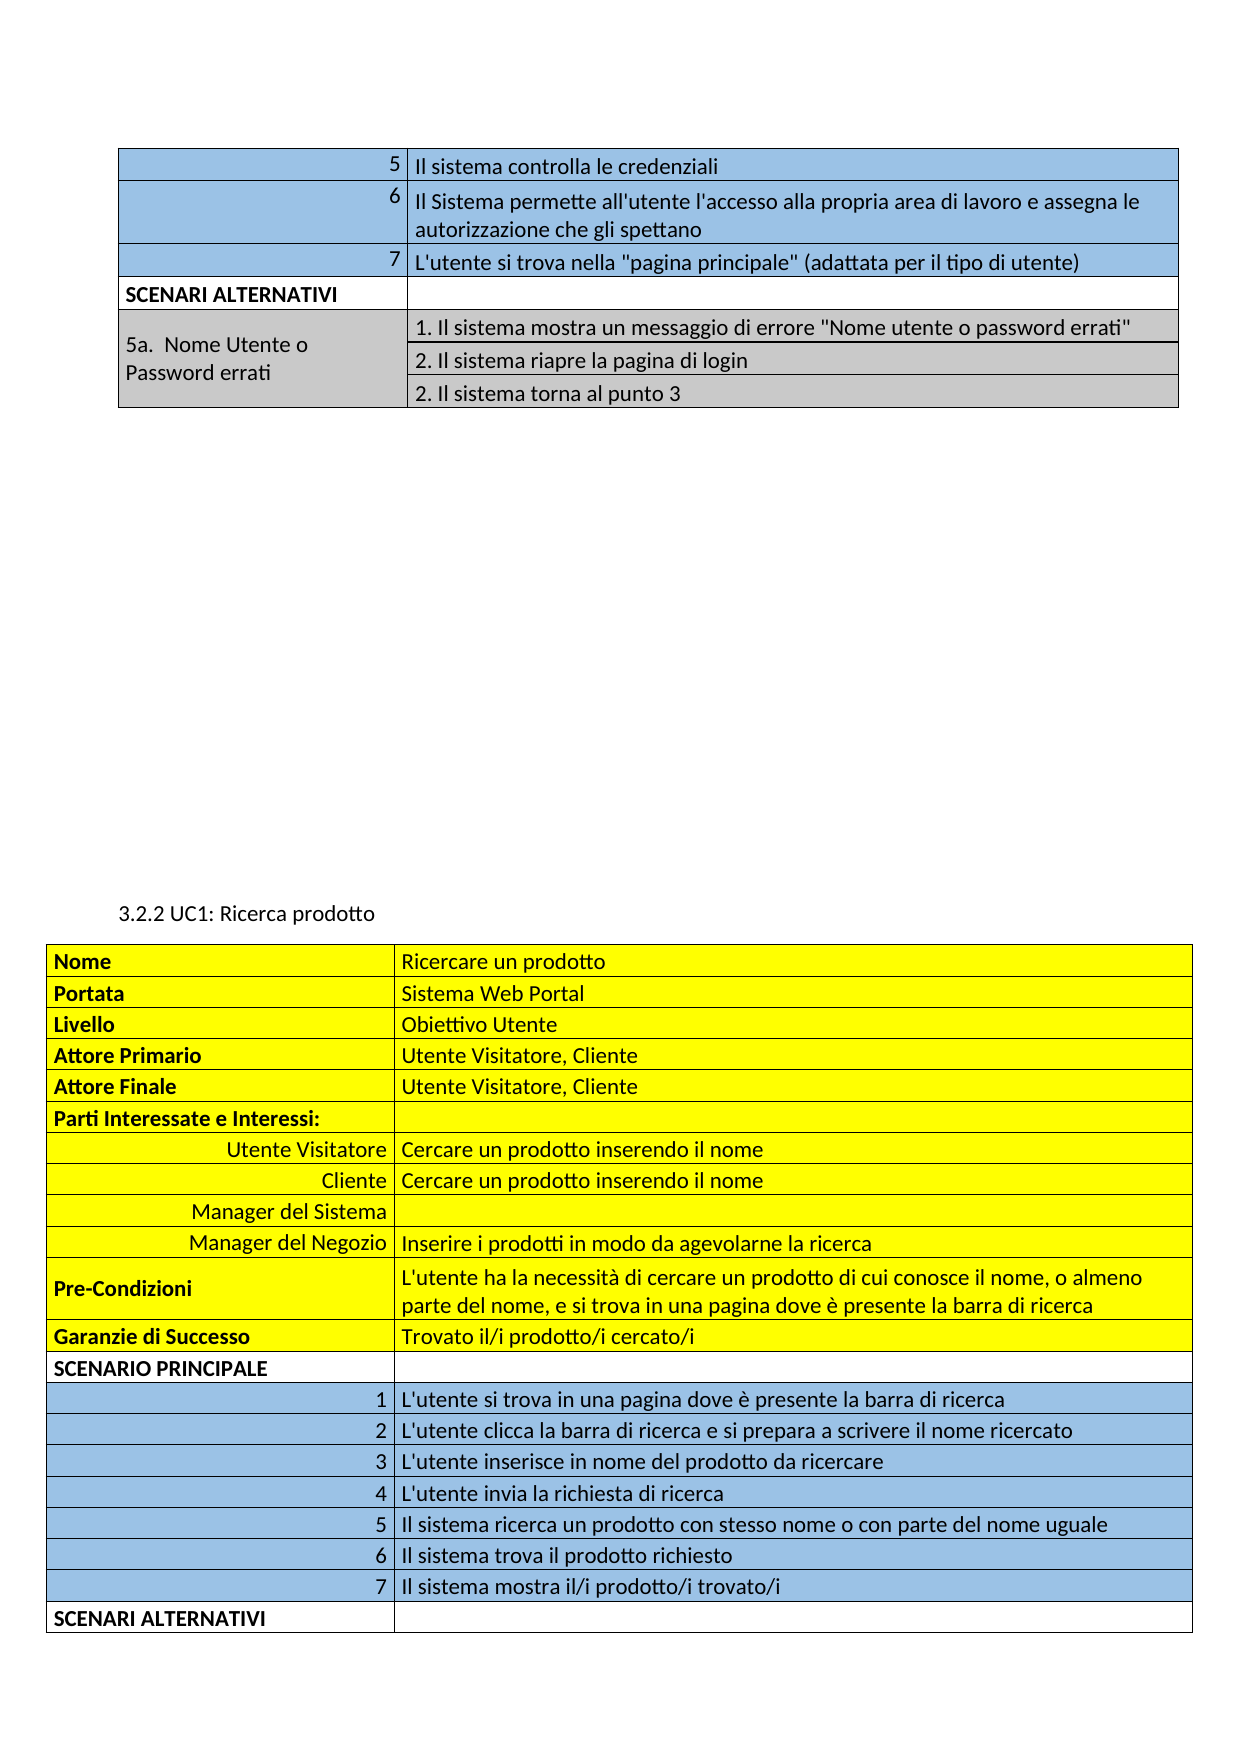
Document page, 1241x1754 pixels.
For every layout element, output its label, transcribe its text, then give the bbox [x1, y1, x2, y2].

table_cell L'utente ha la necessità di cercare un prodotto di cui conosce il nome, o almeno parte del nome, e si trova in una pagina dove è presente la barra di ricerca [395, 1258, 1192, 1319]
table_cell Attore Primario [47, 1039, 394, 1069]
table_cell Trovato il/i prodotto/i cercato/i [395, 1320, 1192, 1351]
table_cell Parti Interessate e Interessi: [47, 1102, 394, 1132]
table_cell SCENARI ALTERNATIVI [119, 277, 407, 308]
table_cell Sistema Web Portal [395, 977, 1192, 1007]
table_cell L'utente clicca la barra di ricerca e si prepara a scrivere il nome ricercato [395, 1414, 1192, 1444]
table_cell Attore Finale [47, 1070, 394, 1101]
table_cell Il sistema ricerca un prodotto con stesso nome o con parte del nome uguale [395, 1508, 1192, 1538]
table_cell SCENARIO PRINCIPALE [47, 1352, 394, 1382]
table_cell [395, 1102, 1192, 1132]
table_cell 2 [47, 1414, 394, 1444]
table_cell Manager del Sistema [47, 1195, 394, 1226]
table_cell 5 [47, 1508, 394, 1538]
table_cell Obiettivo Utente [395, 1008, 1192, 1038]
table_cell 6 [47, 1539, 394, 1569]
table_cell 2. Il sistema riapre la pagina di login [408, 343, 1178, 374]
table_cell 7 [47, 1570, 394, 1601]
table_cell [395, 1195, 1192, 1226]
table_cell 2. Il sistema torna al punto 3 [408, 375, 1178, 407]
table_cell L'utente invia la richiesta di ricerca [395, 1477, 1192, 1507]
table_cell L'utente si trova nella "pagina principale" (adattata per il tipo di utente) [408, 244, 1178, 276]
table_cell [395, 1602, 1192, 1632]
table_cell 4 [47, 1477, 394, 1507]
table_header Ricercare un prodotto [395, 945, 1192, 976]
table_cell 1. Il sistema mostra un messaggio di errore "Nome utente o password errati" [408, 310, 1178, 341]
table_cell [408, 277, 1178, 308]
table_cell 3 [47, 1445, 394, 1476]
table_cell Manager del Negozio [47, 1227, 394, 1257]
table_cell Il sistema controlla le credenziali [408, 149, 1178, 180]
table_cell Cercare un prodotto inserendo il nome [395, 1164, 1192, 1194]
table_cell Inserire i prodotti in modo da agevolarne la ricerca [395, 1227, 1192, 1257]
table_cell [395, 1352, 1192, 1382]
table_cell Portata [47, 977, 394, 1007]
table_cell 5a. Nome Utente o Password errati [119, 310, 407, 407]
text 3.2.2 UC1: Ricerca prodotto [118, 899, 1122, 928]
table_cell L'utente inserisce in nome del prodotto da ricercare [395, 1445, 1192, 1476]
table_cell SCENARI ALTERNATIVI [47, 1602, 394, 1632]
table_cell Cercare un prodotto inserendo il nome [395, 1133, 1192, 1163]
table_cell Il sistema trova il prodotto richiesto [395, 1539, 1192, 1569]
table_cell Pre-Condizioni [47, 1258, 394, 1319]
table_cell Utente Visitatore, Cliente [395, 1039, 1192, 1069]
table_cell 7 [119, 244, 407, 276]
table_cell Garanzie di Successo [47, 1320, 394, 1351]
table_cell Utente Visitatore [47, 1133, 394, 1163]
table_header Nome [47, 945, 394, 976]
table_cell 5 [119, 149, 407, 180]
table_cell Il sistema mostra il/i prodotto/i trovato/i [395, 1570, 1192, 1601]
table_cell Il Sistema permette all'utente l'accesso alla propria area di lavoro e assegna le autorizzazione che gli spettano [408, 181, 1178, 243]
table_cell 1 [47, 1383, 394, 1413]
table_cell Utente Visitatore, Cliente [395, 1070, 1192, 1101]
table_cell L'utente si trova in una pagina dove è presente la barra di ricerca [395, 1383, 1192, 1413]
table_cell Cliente [47, 1164, 394, 1194]
table_cell 6 [119, 181, 407, 243]
table_cell Livello [47, 1008, 394, 1038]
